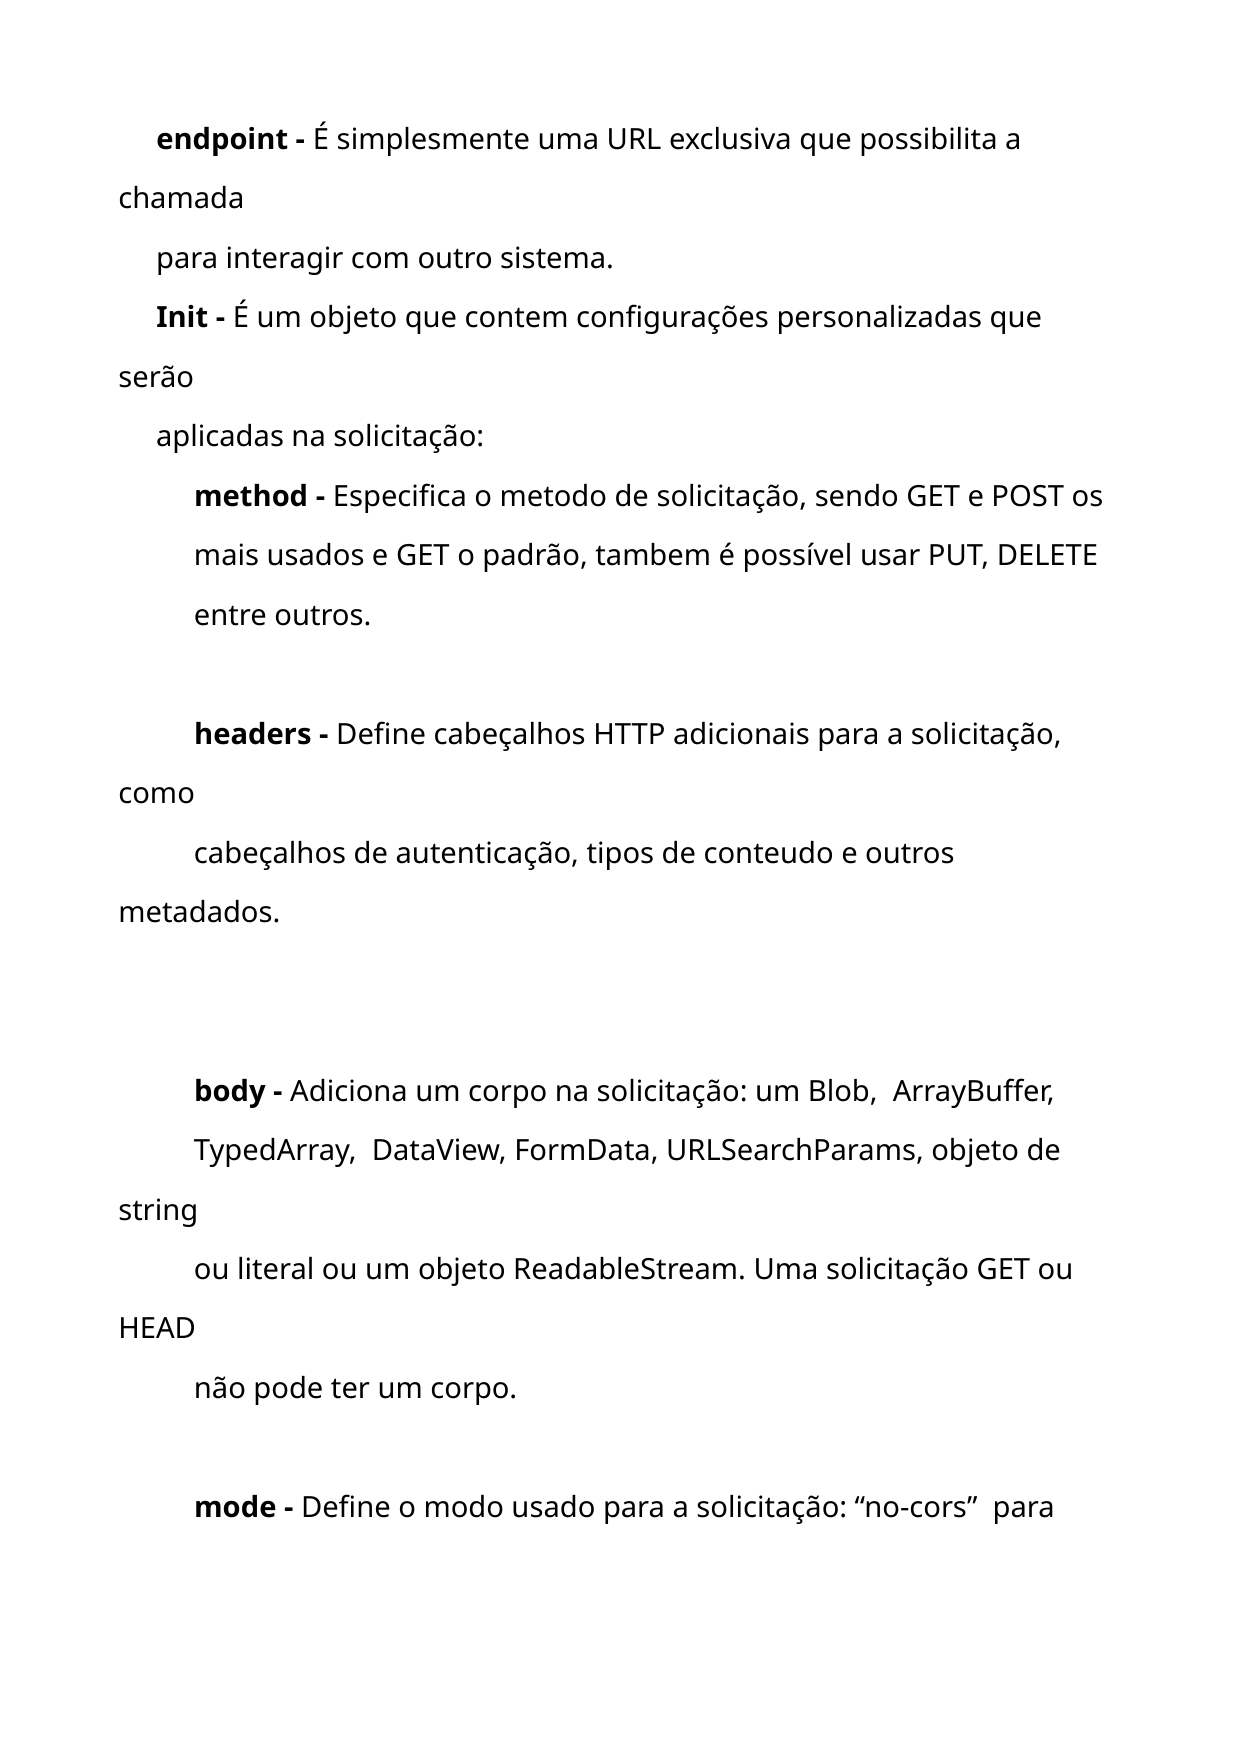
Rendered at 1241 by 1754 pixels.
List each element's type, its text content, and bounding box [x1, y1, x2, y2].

text TypedArray, DataView, FormData, URLSearchParams, objeto de string [118, 1129, 1122, 1228]
text cabeçalhos de autenticação, tipos de conteudo e outros metadados. [118, 832, 1122, 931]
text mais usados e GET o padrão, tambem é possível usar PUT, DELETE [118, 534, 1122, 574]
text mode - Define o modo usado para a solicitação: “no-cors” para [118, 1486, 1122, 1526]
text method - Especifica o metodo de solicitação, sendo GET e POST os [118, 475, 1122, 515]
text body - Adiciona um corpo na solicitação: um Blob, ArrayBuffer, [118, 1070, 1122, 1109]
text não pode ter um corpo. [118, 1367, 1122, 1407]
text aplicadas na solicitação: [118, 416, 1122, 455]
text headers - Define cabeçalhos HTTP adicionais para a solicitação, como [118, 713, 1122, 812]
text Init - É um objeto que contem configurações personalizadas que serão [118, 297, 1122, 396]
text ou literal ou um objeto ReadableStream. Uma solicitação GET ou HEAD [118, 1248, 1122, 1347]
text entre outros. [118, 594, 1122, 634]
text para interagir com outro sistema. [118, 237, 1122, 277]
text endpoint - É simplesmente uma URL exclusiva que possibilita a chamada [118, 118, 1122, 217]
